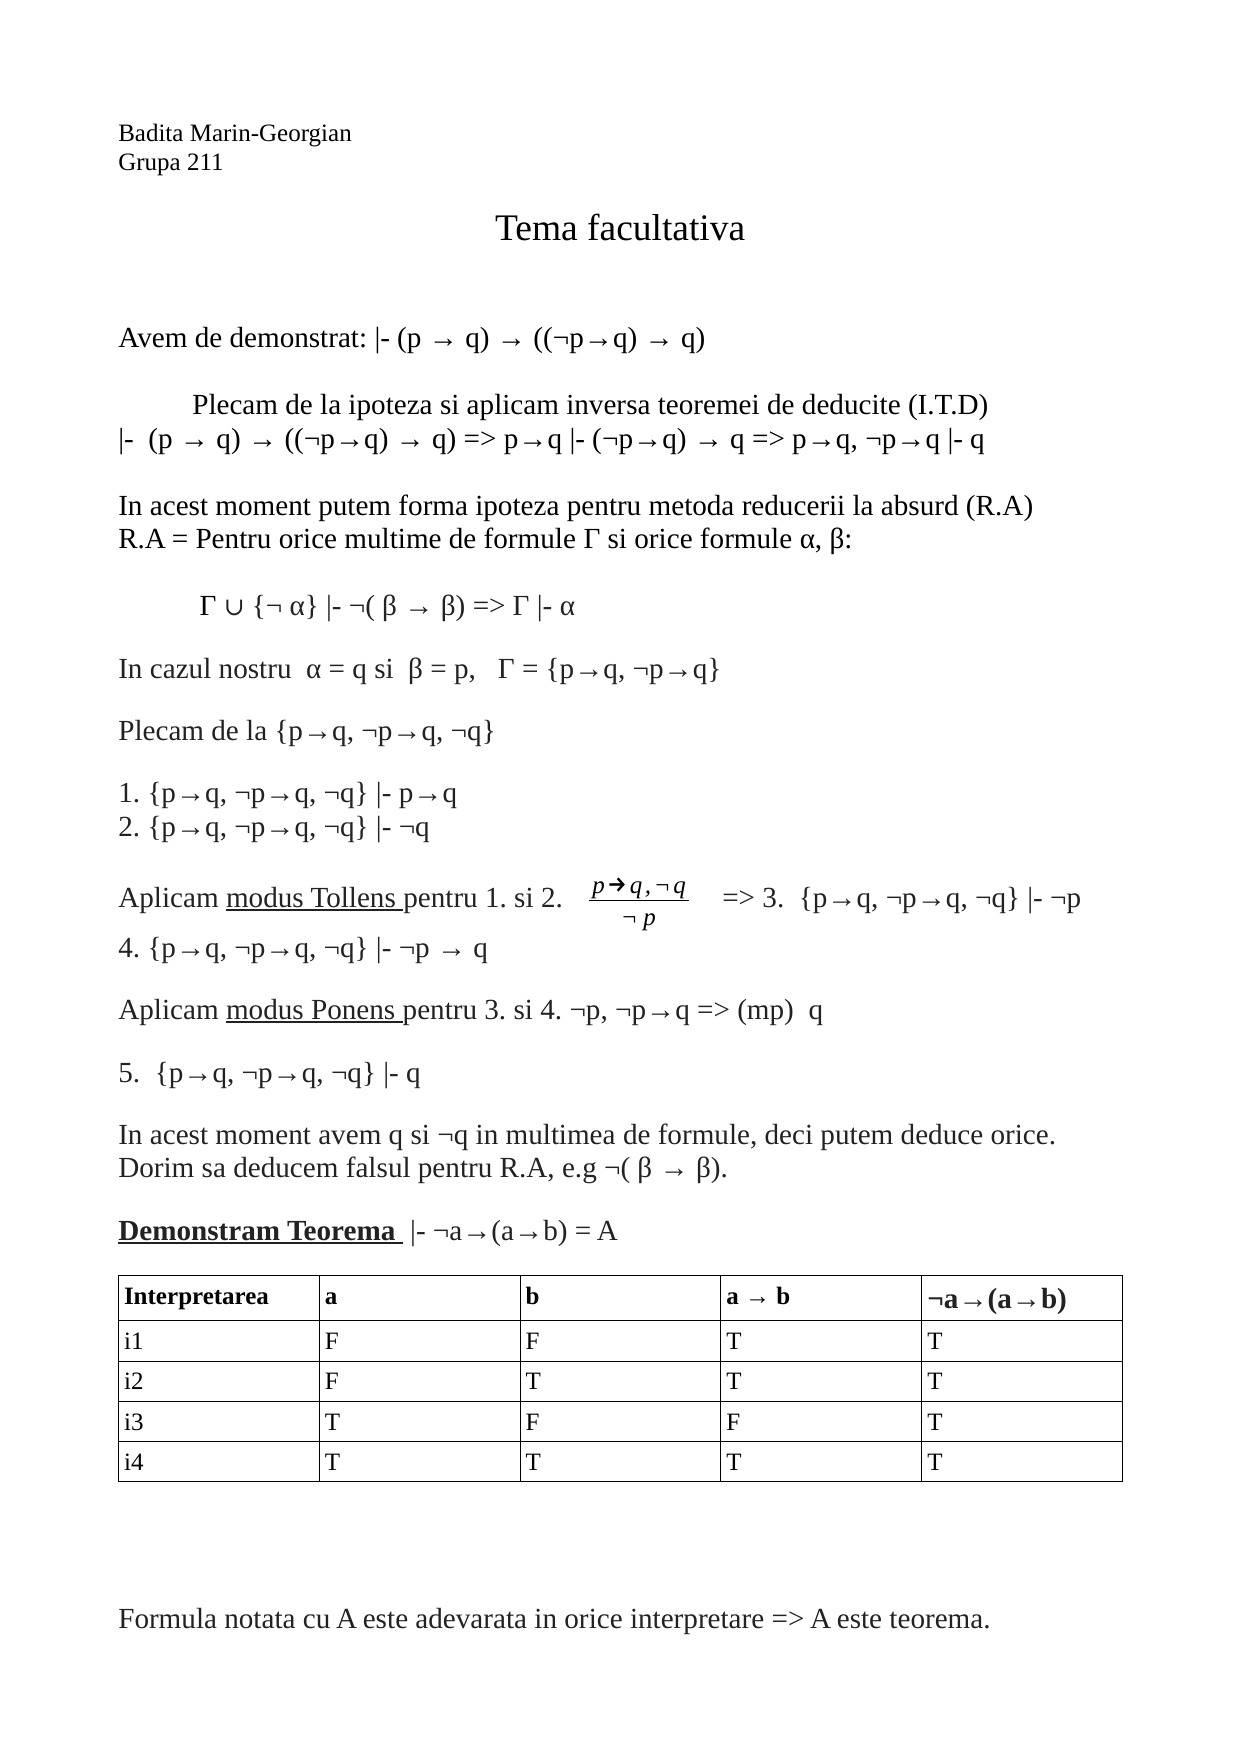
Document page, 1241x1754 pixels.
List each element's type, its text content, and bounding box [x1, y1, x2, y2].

table_cell T [521, 1362, 720, 1401]
table_cell i3 [119, 1402, 319, 1441]
text Avem de demonstrat: |- (p → q) → ((¬p→q) → q) [118, 320, 1122, 354]
table_cell T [922, 1321, 1122, 1361]
text 2. {p→q, ¬p→q, ¬q} |- ¬q [118, 809, 1122, 842]
table_cell i2 [119, 1362, 319, 1401]
text 4. {p→q, ¬p→q, ¬q} |- ¬p → q [118, 930, 1122, 964]
table_cell T [922, 1442, 1122, 1481]
text Demonstram Teorema |- ¬a→(a→b) = A [118, 1213, 1122, 1246]
table_cell i1 [119, 1321, 319, 1361]
table_cell T [922, 1402, 1122, 1441]
table_cell F [320, 1362, 520, 1401]
table_header a [320, 1276, 520, 1320]
table_cell T [922, 1362, 1122, 1401]
text Plecam de la ipoteza si aplicam inversa teoremei de deducite (I.T.D) [118, 387, 1122, 421]
text In cazul nostru α = q si β = p, Γ = {p→q, ¬p→q} [118, 651, 1122, 684]
table_cell F [320, 1321, 520, 1361]
table_cell T [320, 1402, 520, 1441]
table_header Interpretarea [119, 1276, 319, 1320]
text In acest moment putem forma ipoteza pentru metoda reducerii la absurd (R.A) [118, 488, 1122, 521]
text Aplicam modus Ponens pentru 3. si 4. ¬p, ¬p→q => (mp) q [118, 992, 1122, 1026]
table_header b [521, 1276, 720, 1320]
text Plecam de la {p→q, ¬p→q, ¬q} [118, 713, 1122, 747]
text Aplicam modus Tollens pentru 1. si 2. => 3. {p→q, ¬p→q, ¬q} |- ¬p [118, 871, 1122, 930]
table_cell F [521, 1402, 720, 1441]
text 1. {p→q, ¬p→q, ¬q} |- p→q [118, 775, 1122, 809]
table_cell T [721, 1321, 921, 1361]
text In acest moment avem q si ¬q in multimea de formule, deci putem deduce orice. Dorim sa deducem falsul pentru R.A, e.g ¬( β → β). [118, 1117, 1122, 1184]
table_cell T [320, 1442, 520, 1481]
text Tema facultativa [118, 205, 1122, 248]
table_cell T [721, 1442, 921, 1481]
table_cell T [721, 1362, 921, 1401]
text R.A = Pentru orice multime de formule Γ si orice formule α, β: [118, 521, 1122, 555]
table_cell T [521, 1442, 720, 1481]
text Γ ∪ {¬ α} |- ¬( β → β) => Γ |- α [118, 588, 1122, 622]
text |- (p → q) → ((¬p→q) → q) => p→q |- (¬p→q) → q => p→q, ¬p→q |- q [118, 421, 1122, 454]
table_cell i4 [119, 1442, 319, 1481]
table_header a → b [721, 1276, 921, 1320]
text 5. {p→q, ¬p→q, ¬q} |- q [118, 1055, 1122, 1088]
table_cell F [721, 1402, 921, 1441]
table_cell F [521, 1321, 720, 1361]
table_header ¬a→(a→b) [922, 1276, 1122, 1320]
text Formula notata cu A este adevarata in orice interpretare => A este teorema. [118, 1601, 1122, 1635]
